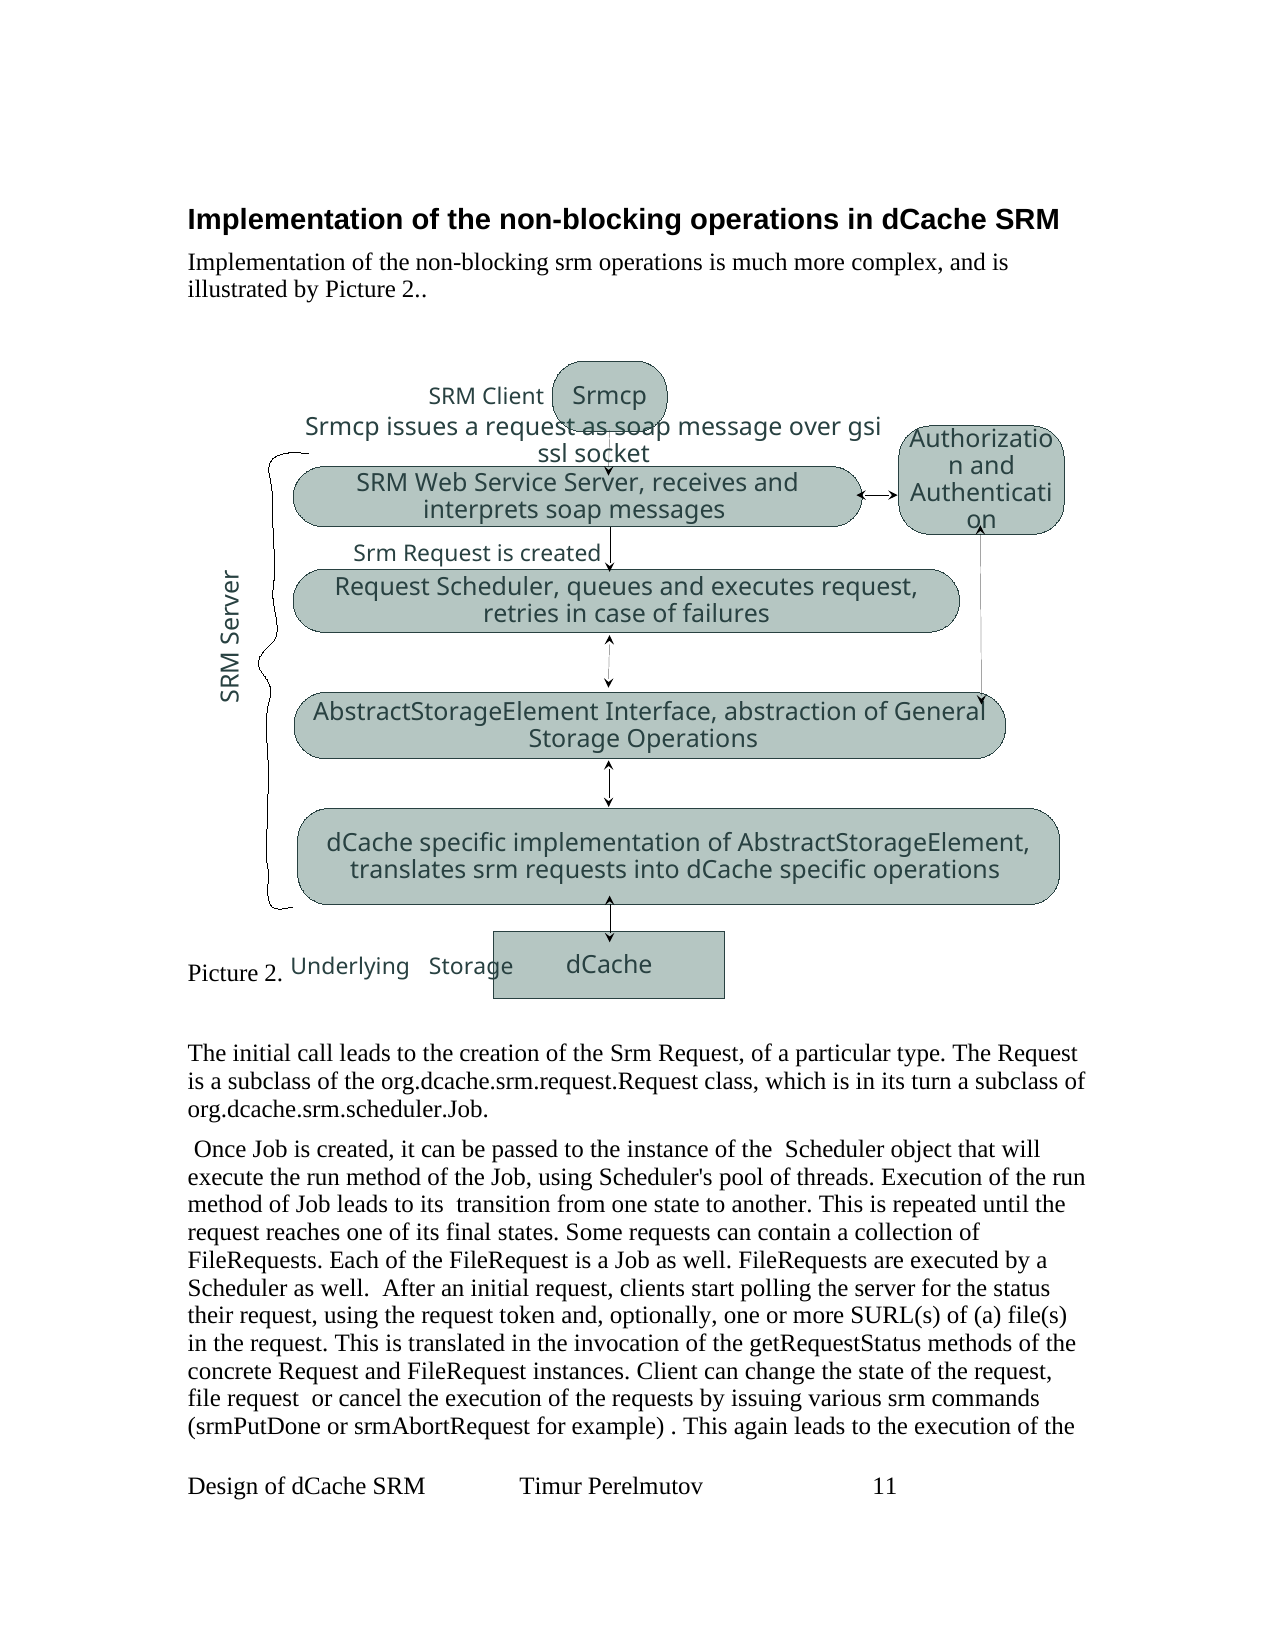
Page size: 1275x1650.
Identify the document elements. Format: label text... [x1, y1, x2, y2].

text Once Job is created, it can be passed to the instance of the Scheduler object that will execute the run method of the Job, using Scheduler's pool of threads. Execution of the run method of Job leads to its transition from one state to another. This is repeated until the request reaches one of its final states. Some requests can contain a collection of FileRequests. Each of the FileRequest is a Job as well. FileRequests are executed by a Scheduler as well. After an initial request, clients start polling the server for the status their request, using the request token and, optionally, one or more SURL(s) of (a) file(s) in the request. This is translated in the invocation of the getRequestStatus methods of the concrete Request and FileRequest instances. Client can change the state of the request, file request or cancel the execution of the requests by issuing various srm commands (srmPutDone or srmAbortRequest for example) . This again leads to the execution of the [187, 1135, 1087, 1440]
subtitle Implementation of the non-blocking operations in dCache SRM [187, 203, 1087, 235]
text Picture 2. [187, 959, 493, 987]
text Implementation of the non-blocking srm operations is much more complex, and is illustrated by Picture 2.. [187, 248, 1087, 303]
text The initial call leads to the creation of the Srm Request, of a particular type. The Request is a subclass of the org.dcache.srm.request.Request class, which is in its turn a subclass of org.dcache.srm.scheduler.Job. [187, 1039, 1087, 1123]
text Picture 2. [725, 959, 1087, 987]
